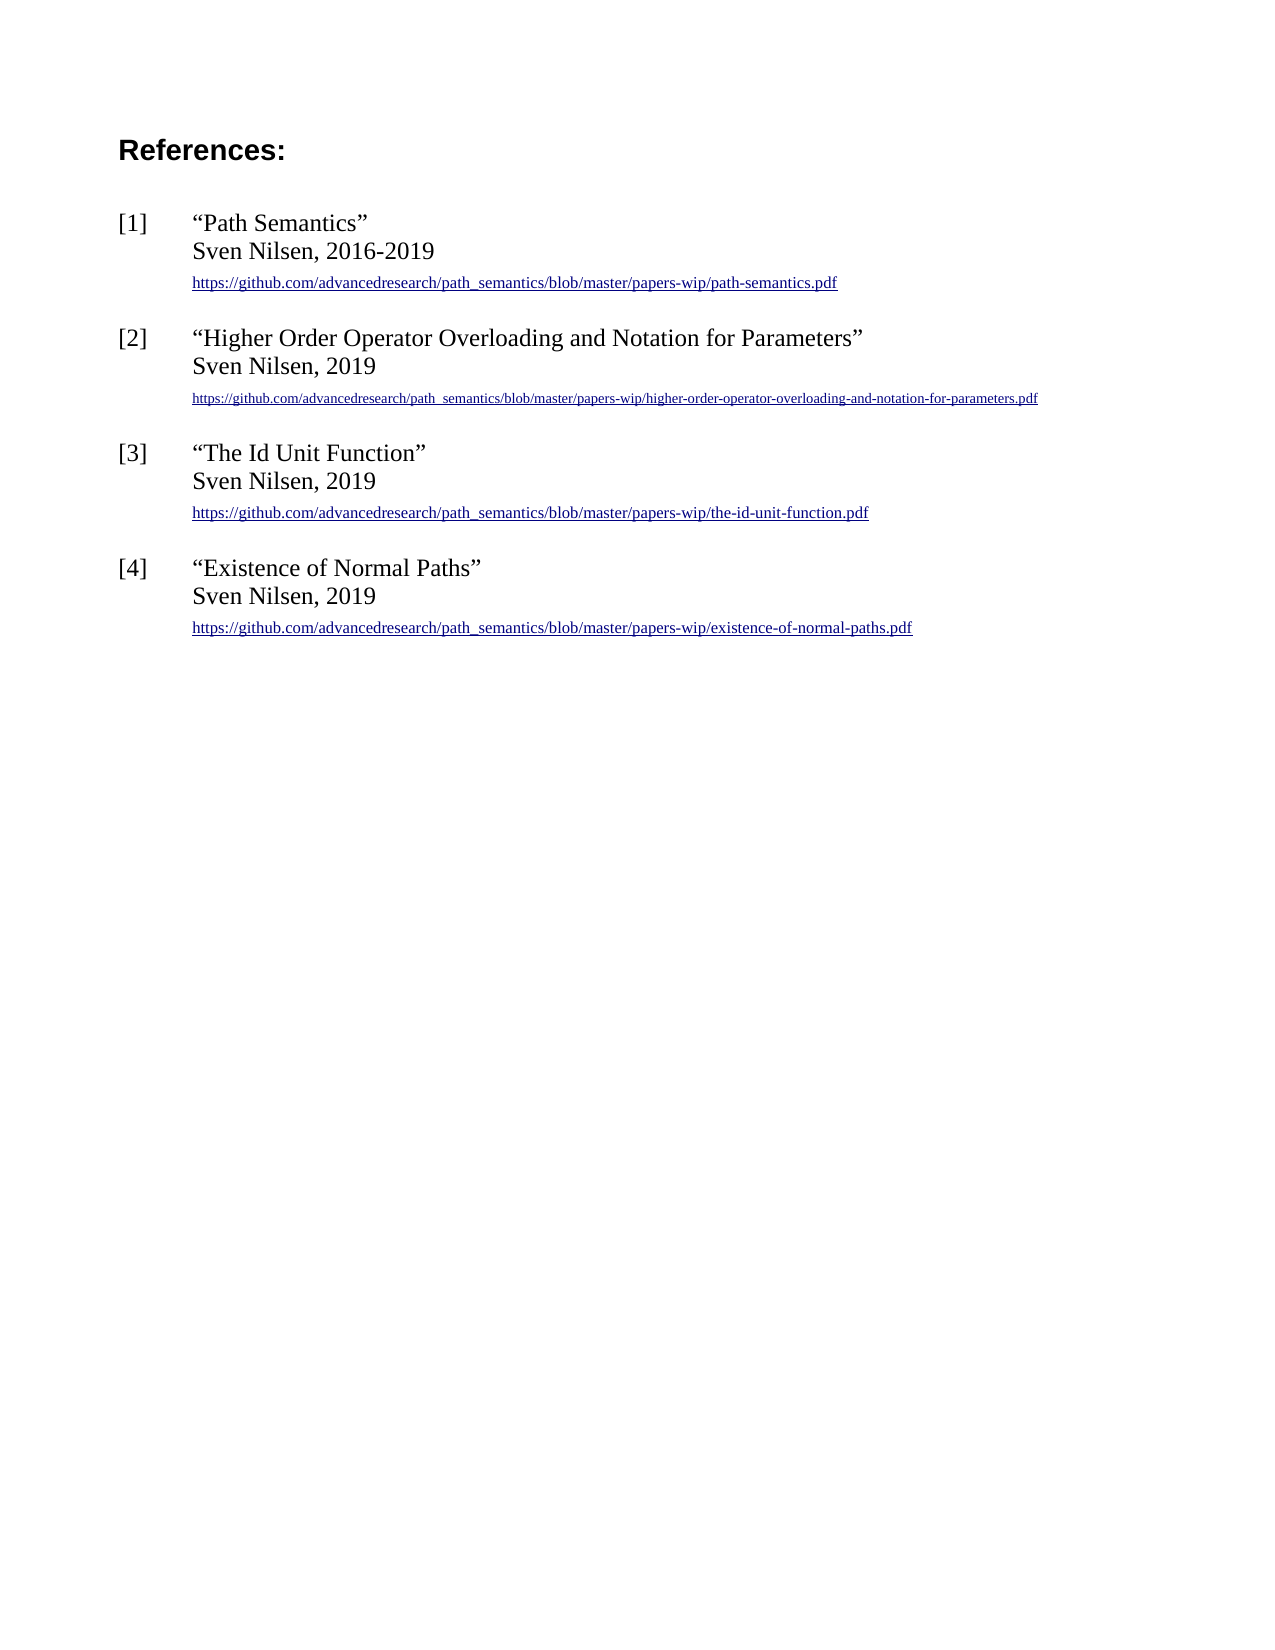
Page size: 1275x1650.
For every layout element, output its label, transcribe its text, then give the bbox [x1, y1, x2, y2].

text [2] “Higher Order Operator Overloading and Notation for Parameters” [118, 323, 1157, 351]
text https://github.com/advancedresearch/path_semantics/blob/master/papers-wip/the-id-unit-function.pdf [118, 495, 1157, 524]
text [4] “Existence of Normal Paths” [118, 553, 1157, 581]
text Sven Nilsen, 2019 [118, 351, 1157, 380]
text https://github.com/advancedresearch/path_semantics/blob/master/papers-wip/path-semantics.pdf [118, 265, 1157, 294]
text https://github.com/advancedresearch/path_semantics/blob/master/papers-wip/existence-of-normal-paths.pdf [118, 610, 1157, 639]
text Sven Nilsen, 2019 [118, 581, 1157, 610]
text [1] “Path Semantics” [118, 208, 1157, 236]
text [3] “The Id Unit Function” [118, 438, 1157, 466]
text Sven Nilsen, 2019 [118, 466, 1157, 495]
text https://github.com/advancedresearch/path_semantics/blob/master/papers-wip/higher-order-operator-overloading-and-notation-for-parameters.pdf [118, 380, 1157, 409]
text Sven Nilsen, 2016-2019 [118, 236, 1157, 265]
subtitle References: [118, 133, 1157, 166]
